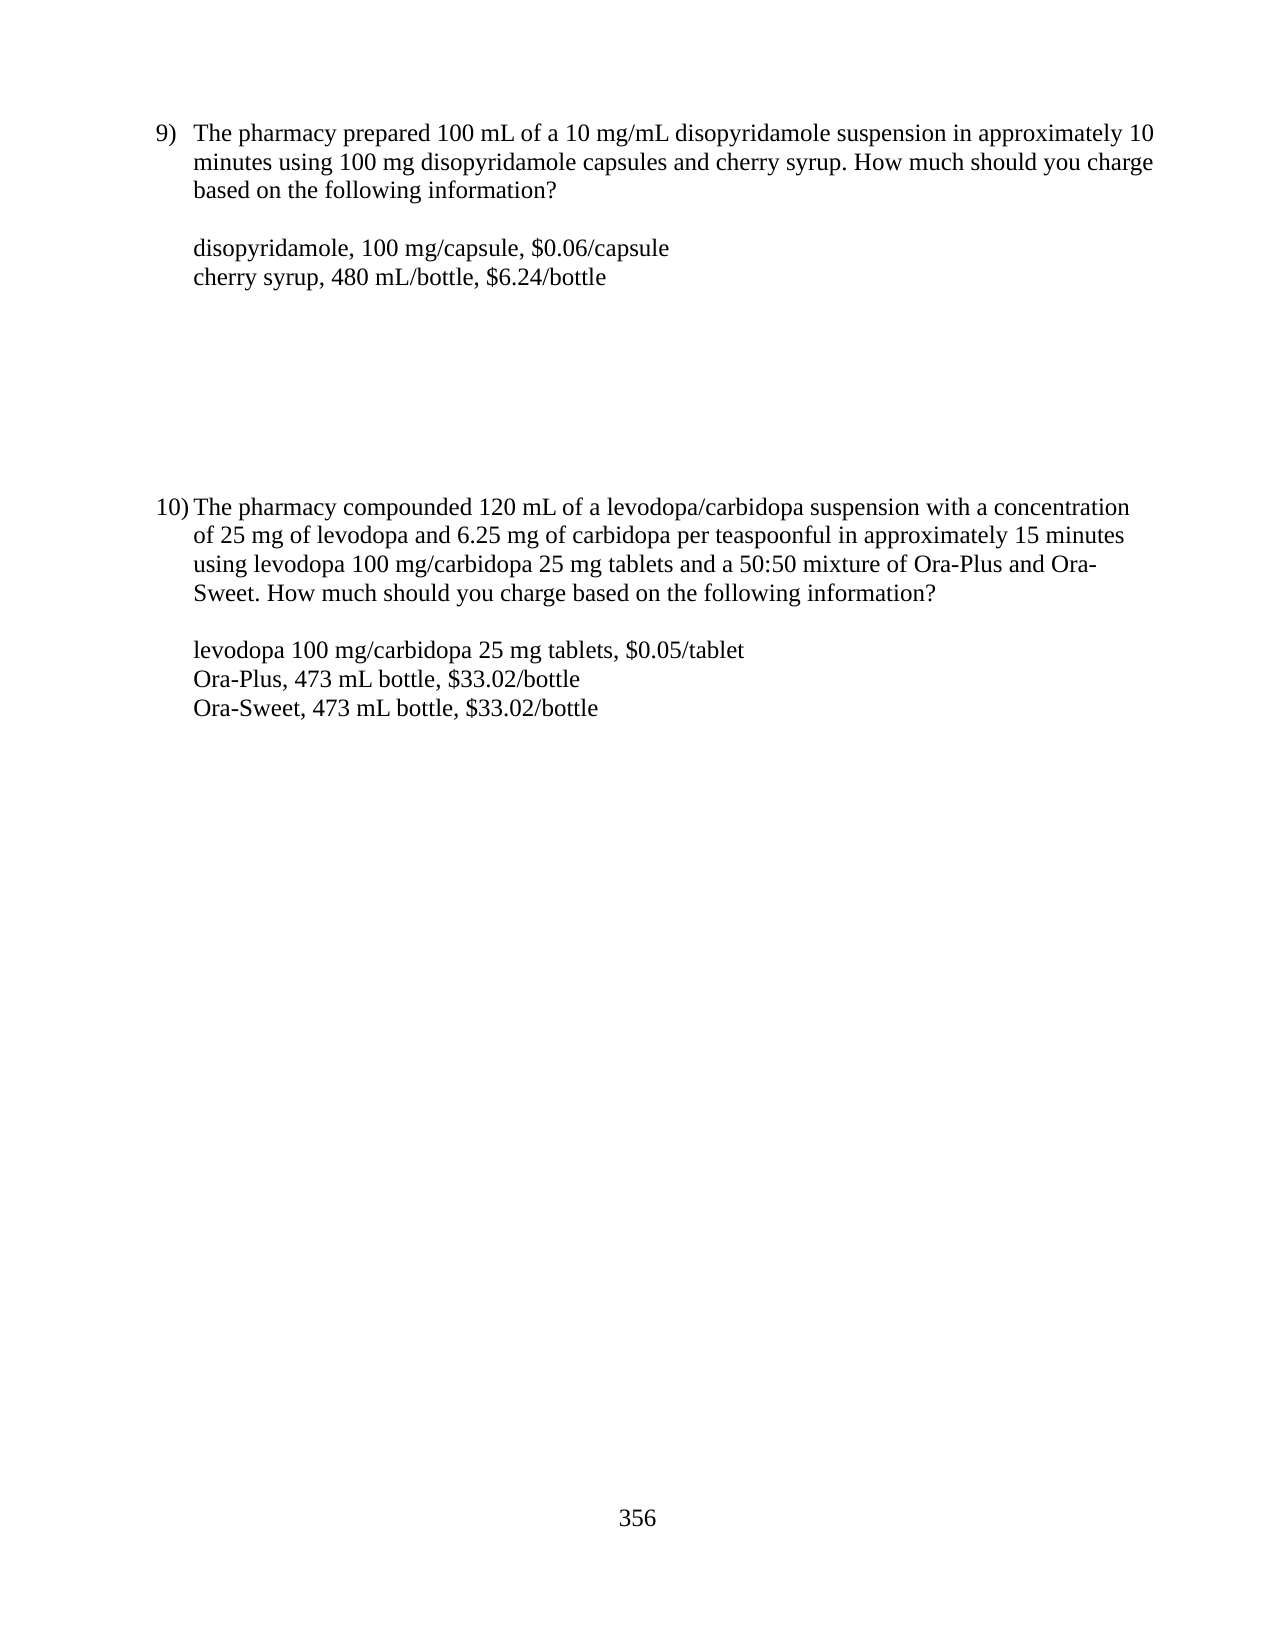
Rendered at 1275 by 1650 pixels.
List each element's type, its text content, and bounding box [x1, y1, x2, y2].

list cherry syrup, 480 mL/bottle, $6.24/bottle [156, 262, 1157, 291]
list The pharmacy compounded 120 mL of a levodopa/carbidopa suspension with a concentration of 25 mg of levodopa and 6.25 mg of carbidopa per teaspoonful in approximately 15 minutes using levodopa 100 mg/carbidopa 25 mg tablets and a 50:50 mixture of Ora-Plus and Ora-Sweet. How much should you charge based on the following information? [156, 492, 1157, 607]
list The pharmacy prepared 100 mL of a 10 mg/mL disopyridamole suspension in approximately 10 minutes using 100 mg disopyridamole capsules and cherry syrup. How much should you charge based on the following information? [156, 118, 1157, 204]
list Ora-Sweet, 473 mL bottle, $33.02/bottle [156, 693, 1157, 722]
list levodopa 100 mg/carbidopa 25 mg tablets, $0.05/tablet [156, 636, 1157, 664]
list Ora-Plus, 473 mL bottle, $33.02/bottle [156, 664, 1157, 693]
list disopyridamole, 100 mg/capsule, $0.06/capsule [156, 233, 1157, 262]
